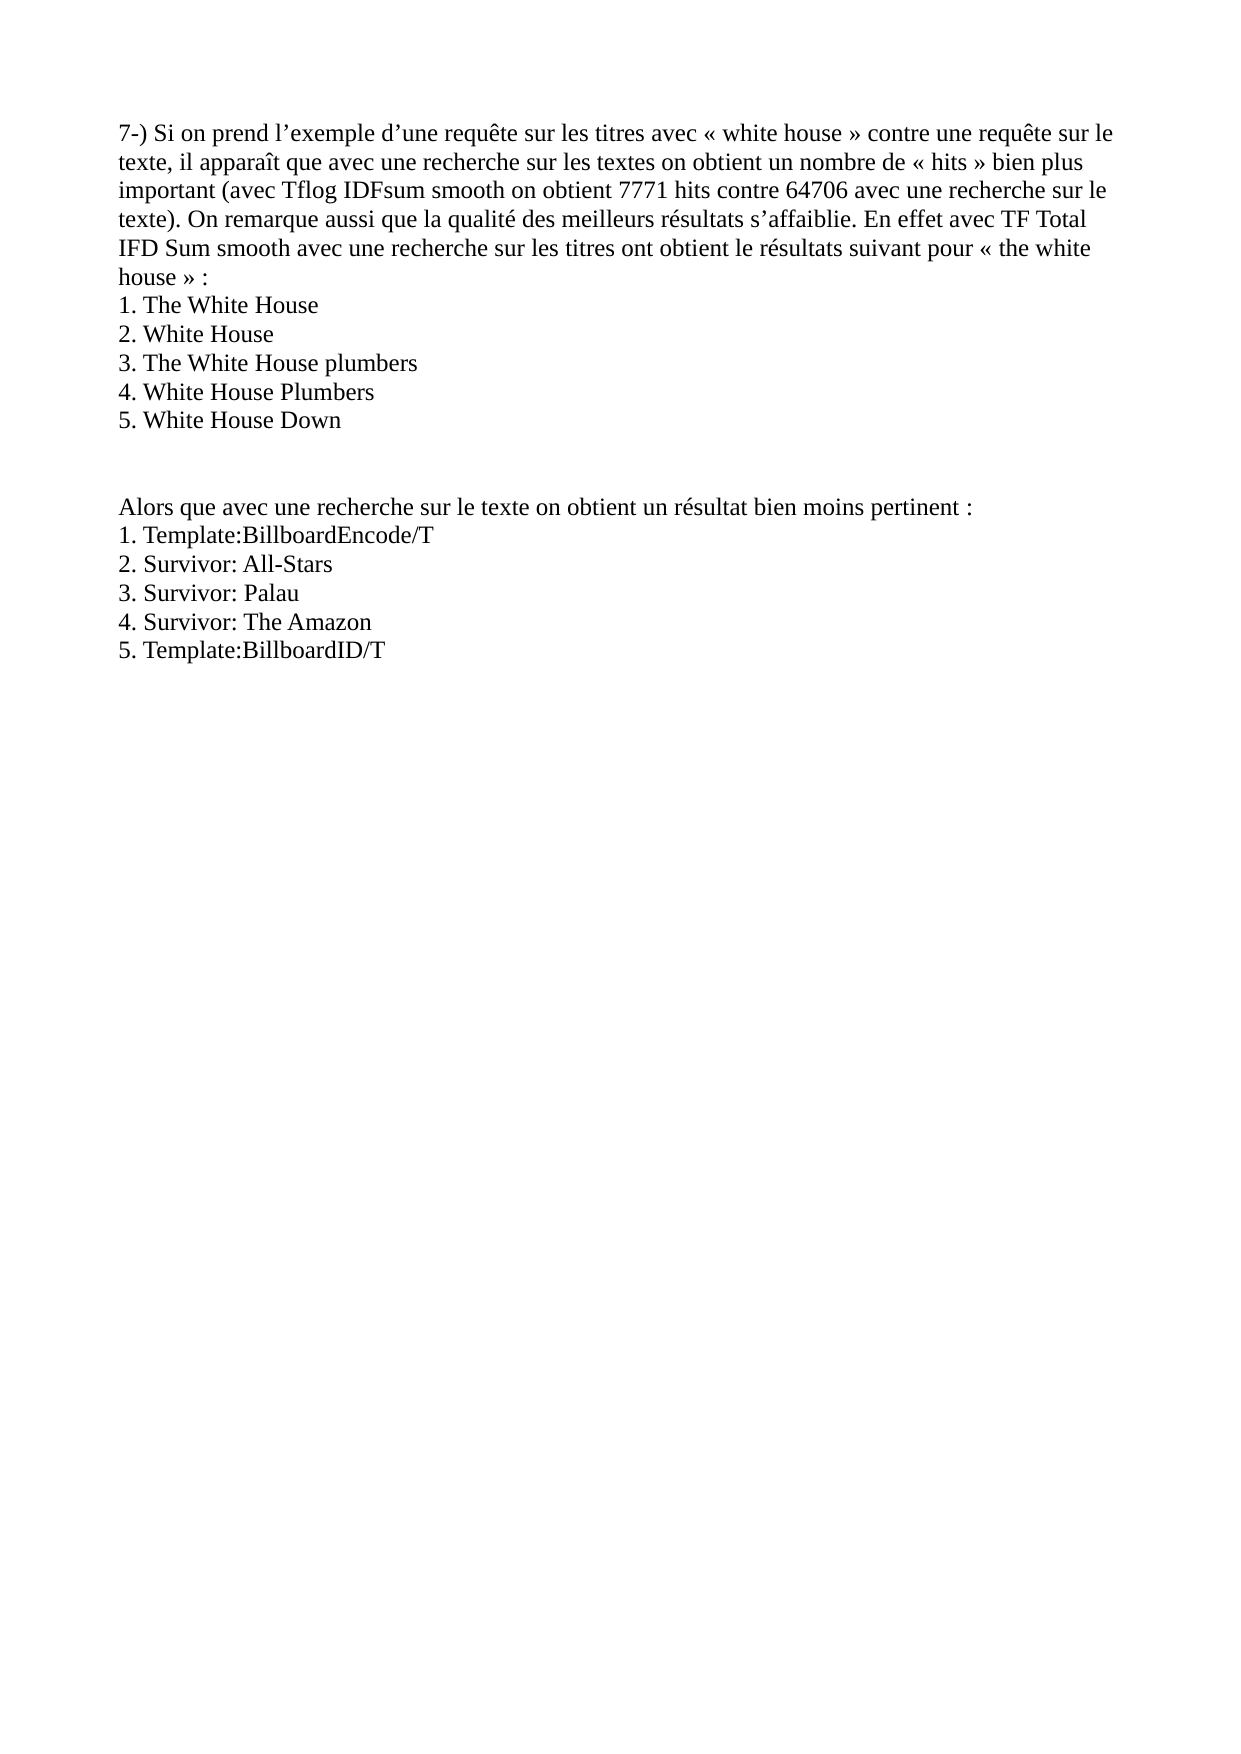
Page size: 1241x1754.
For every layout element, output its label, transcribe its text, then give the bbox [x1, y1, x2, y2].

text 1. Template:BillboardEncode/T [118, 521, 1122, 549]
text 5. Template:BillboardID/T [118, 636, 1122, 664]
text 3. Survivor: Palau [118, 578, 1122, 607]
text 2. White House [118, 319, 1122, 348]
text 7-) Si on prend l’exemple d’une requête sur les titres avec « white house » contre une requête sur le texte, il apparaît que avec une recherche sur les textes on obtient un nombre de « hits » bien plus important (avec Tflog IDFsum smooth on obtient 7771 hits contre 64706 avec une recherche sur le texte). On remarque aussi que la qualité des meilleurs résultats s’affaiblie. En effet avec TF Total IFD Sum smooth avec une recherche sur les titres ont obtient le résultats suivant pour « the white house » : [118, 118, 1122, 291]
text 5. White House Down [118, 406, 1122, 434]
text 4. White House Plumbers [118, 377, 1122, 406]
text 4. Survivor: The Amazon [118, 607, 1122, 636]
text 2. Survivor: All-Stars [118, 549, 1122, 578]
text Alors que avec une recherche sur le texte on obtient un résultat bien moins pertinent : [118, 492, 1122, 521]
text 1. The White House [118, 291, 1122, 319]
text 3. The White House plumbers [118, 348, 1122, 377]
